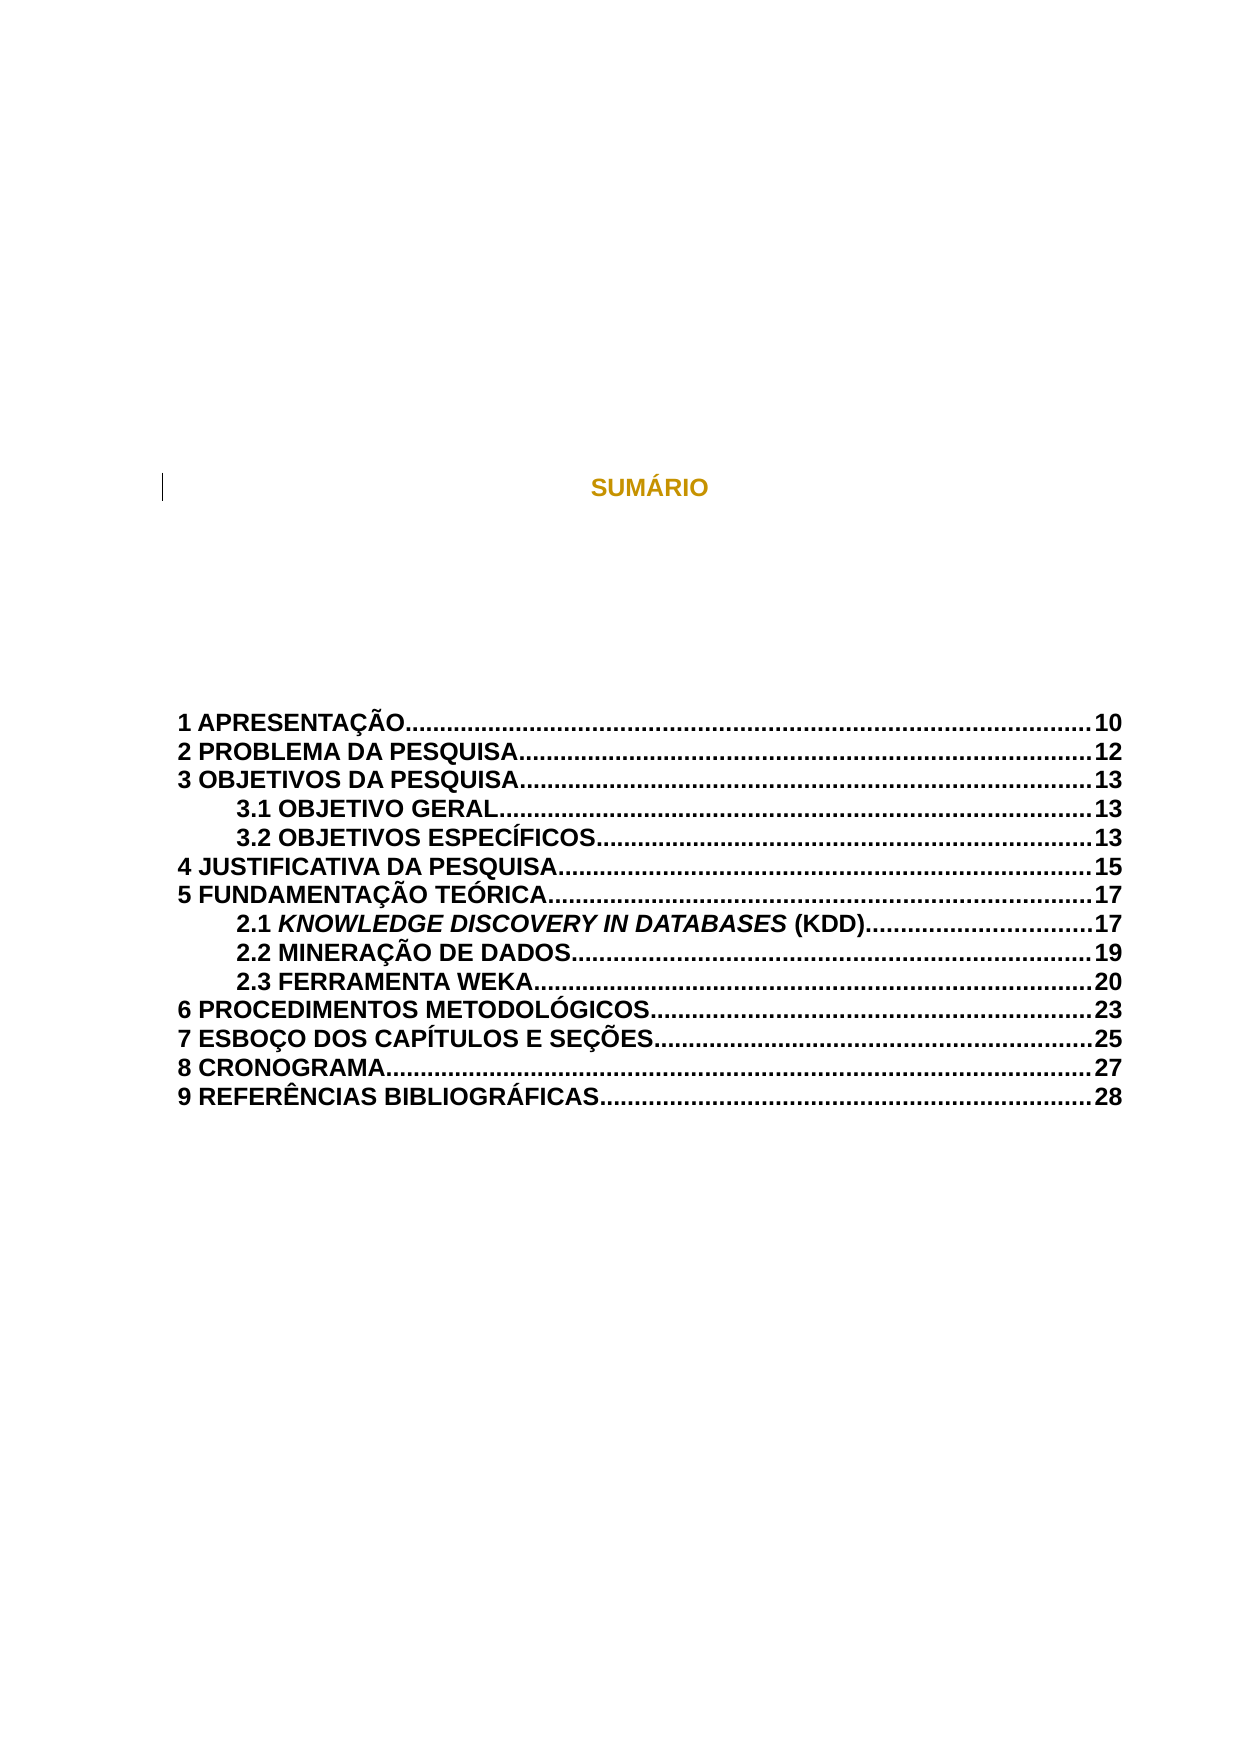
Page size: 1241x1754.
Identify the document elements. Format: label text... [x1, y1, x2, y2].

text 3.1 Objetivo geral 13 [236, 794, 1122, 823]
text 4 JUSTIFICATIVA DA PESQUISA 15 [177, 852, 1122, 880]
text 2 PROBLEMA DA PESQUISA 12 [177, 737, 1122, 765]
text 5 FUNDAMENTAÇÃO TEÓRICA 17 [177, 880, 1122, 909]
text 8 CRONOGRAMA 27 [177, 1053, 1122, 1082]
text 3 OBJETIVOS DA PESQUISA 13 [177, 765, 1122, 794]
text 2.2 MINERAÇÃO DE DADOS 19 [236, 938, 1122, 967]
text 6 PROCEDIMENTOS METODOLÓGICOS 23 [177, 995, 1122, 1024]
text 2.1 knowledge discovery in databases (KDD) 17 [236, 909, 1122, 938]
text Sumário [177, 472, 1122, 501]
text 1 APRESENTAÇÃO 10 [177, 708, 1122, 737]
text 7 ESBOÇO DOS CAPÍTULOS E SEÇÕES 25 [177, 1024, 1122, 1053]
text 3.2 objetivos específicos 13 [236, 823, 1122, 852]
text 2.3 FERRAMENTA WEKA 20 [236, 967, 1122, 995]
text 9 Referências bibliográficas 28 [177, 1082, 1122, 1110]
